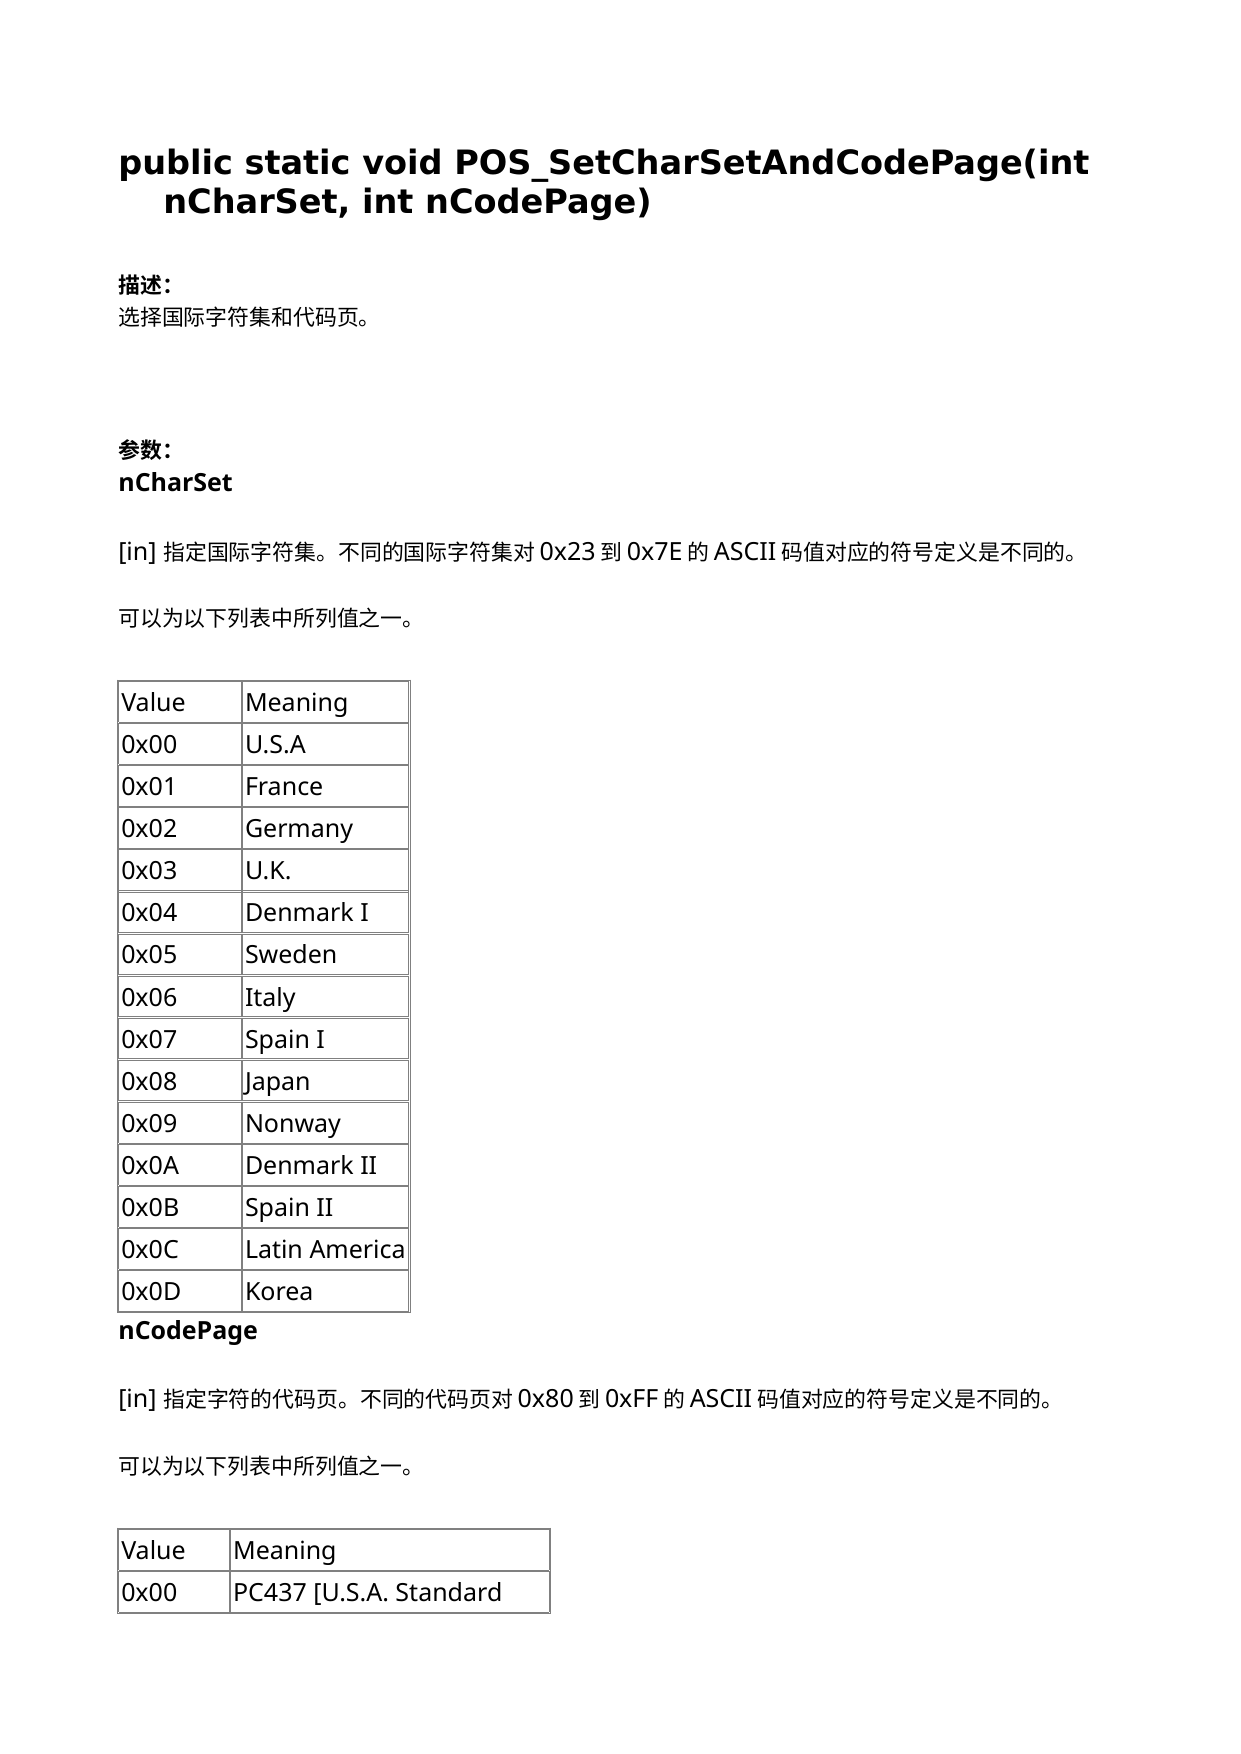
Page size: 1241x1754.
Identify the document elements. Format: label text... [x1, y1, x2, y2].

table_cell 0x08 [119, 1061, 241, 1100]
table_cell 0x07 [119, 1019, 241, 1058]
table_cell 0x0C [119, 1229, 241, 1269]
table_cell Italy [243, 977, 408, 1016]
subtitle public static void POS_SetCharSetAndCodePage(int nCharSet, int nCodePage) [118, 143, 1122, 221]
table_header Value [119, 682, 241, 722]
text nCodePage [in] 指定字符的代码页。不同的代码页对0x80到0xFF的ASCII码值对应的符号定义是不同的。 可以为以下列表中所列值之一。 [118, 1313, 1122, 1481]
table_cell France [243, 766, 408, 806]
table_cell Japan [243, 1061, 408, 1100]
table_cell 0x0D [119, 1271, 241, 1311]
table_header Meaning [231, 1530, 549, 1569]
table_cell 0x00 [119, 724, 241, 764]
table_cell Denmark II [243, 1145, 408, 1184]
table_header Value [119, 1530, 229, 1569]
table_cell U.K. [243, 850, 408, 890]
table_cell U.S.A [243, 724, 408, 764]
table_cell 0x00 [119, 1572, 229, 1612]
table_cell 0x02 [119, 808, 241, 848]
table_cell 0x04 [119, 893, 241, 932]
table_cell Spain II [243, 1187, 408, 1227]
table_cell 0x03 [119, 850, 241, 890]
table_cell Nonway [243, 1103, 408, 1142]
table_header Meaning [243, 682, 408, 722]
text 描述： 选择国际字符集和代码页。 参数： nCharSet [in] 指定国际字符集。不同的国际字符集对0x23到0x7E的ASCII码值对应的符号定义是不同的。 可以为以下列表中所列值之一。 [118, 234, 1122, 633]
table_cell 0x0A [119, 1145, 241, 1184]
table_cell 0x0B [119, 1187, 241, 1227]
table_cell Korea [243, 1271, 408, 1311]
table_cell Denmark I [243, 893, 408, 932]
table_cell PC437 [U.S.A. Standard [231, 1572, 549, 1612]
table_cell Sweden [243, 935, 408, 974]
table_cell Latin America [243, 1229, 408, 1269]
table_cell 0x05 [119, 935, 241, 974]
table_cell 0x09 [119, 1103, 241, 1142]
table_cell 0x01 [119, 766, 241, 806]
table_cell Germany [243, 808, 408, 848]
table_cell Spain I [243, 1019, 408, 1058]
table_cell 0x06 [119, 977, 241, 1016]
